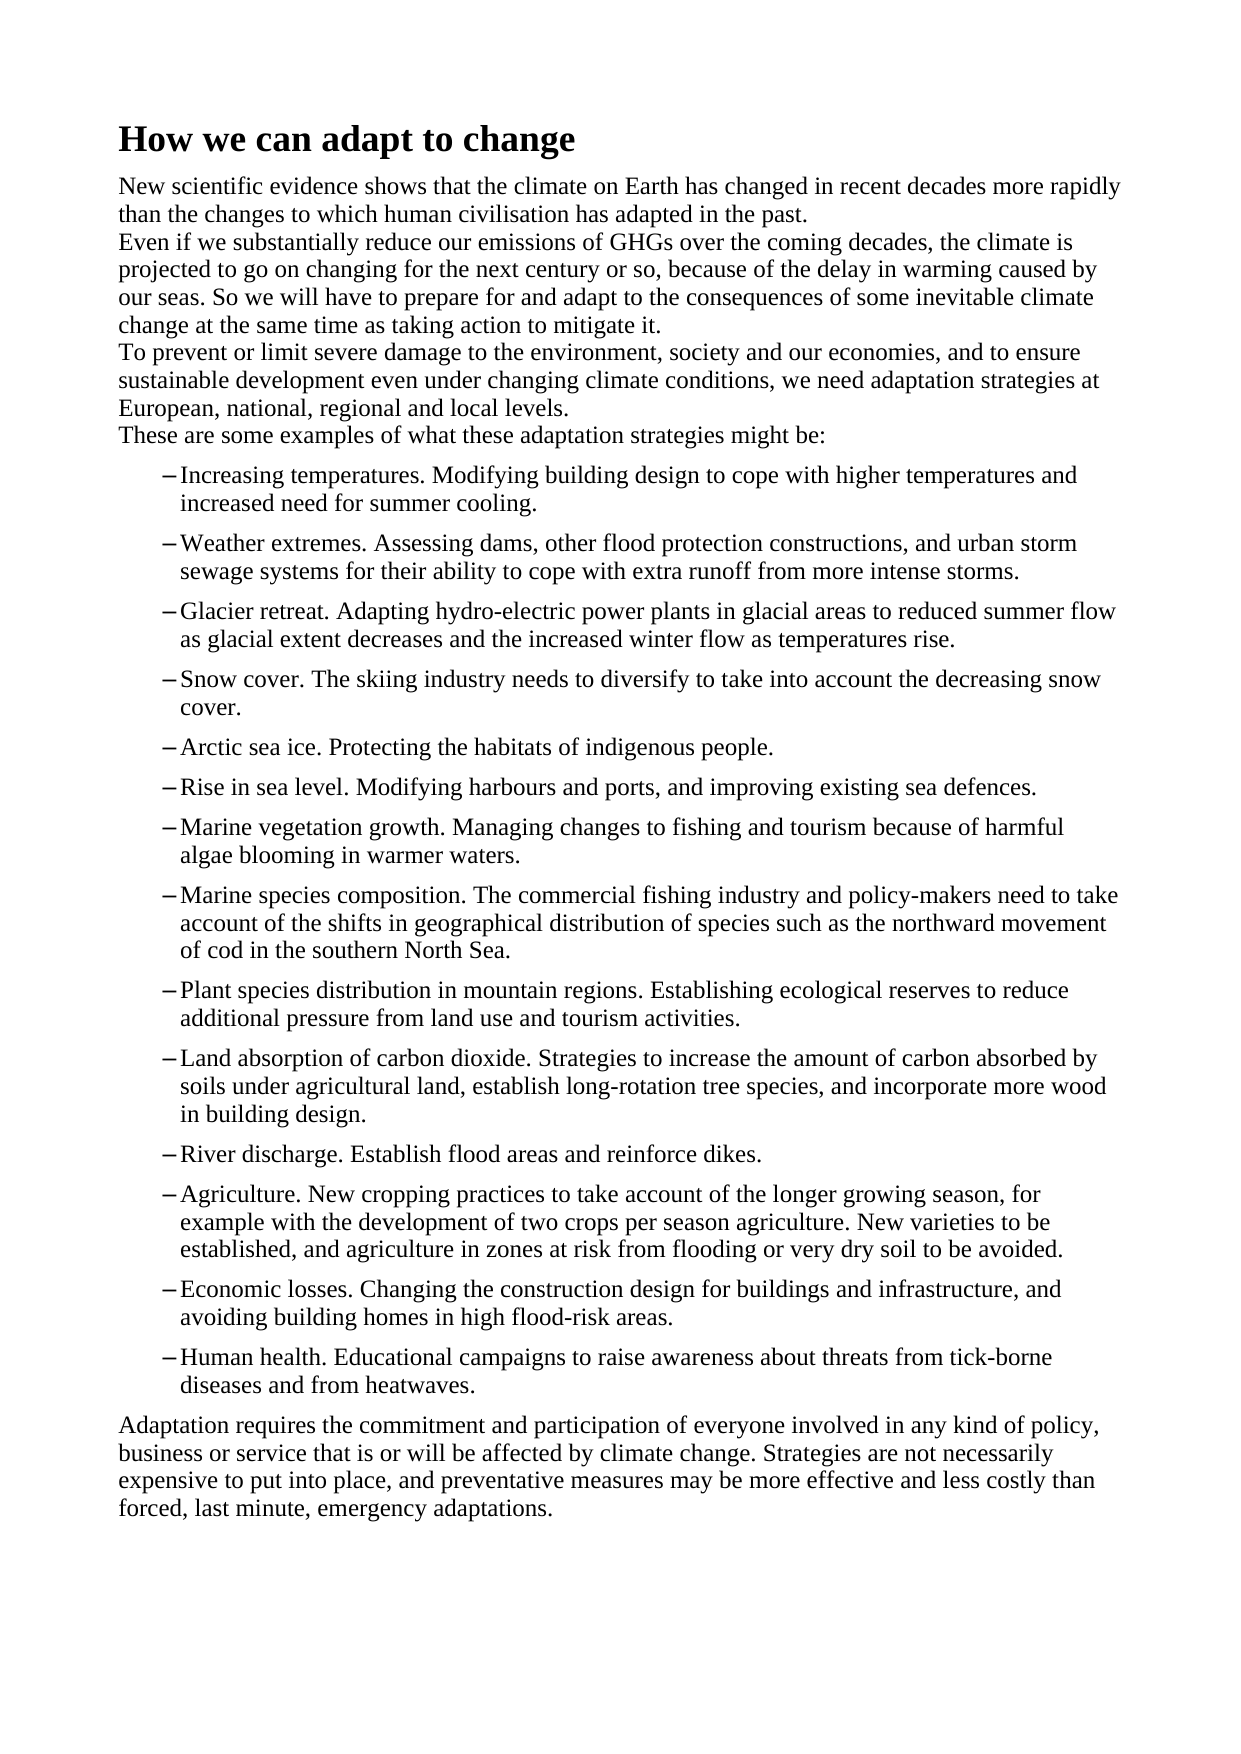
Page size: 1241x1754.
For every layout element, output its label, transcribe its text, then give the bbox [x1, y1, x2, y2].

list River discharge. Establish flood areas and reinforce dikes. [162, 1140, 1122, 1167]
list Marine vegetation growth. Managing changes to fishing and tourism because of harmful algae blooming in warmer waters. [162, 813, 1122, 868]
list Glacier retreat. Adapting hydro-electric power plants in glacial areas to reduced summer flow as glacial extent decreases and the increased winter flow as temperatures rise. [162, 597, 1122, 653]
list Snow cover. The skiing industry needs to diversify to take into account the decreasing snow cover. [162, 665, 1122, 721]
text New scientific evidence shows that the climate on Earth has changed in recent decades more rapidly than the changes to which human civilisation has adapted in the past. Even if we substantially reduce our emissions of GHGs over the coming decades, the climate is projected to go on changing for the next century or so, because of the delay in warming caused by our seas. So we will have to prepare for and adapt to the consequences of some inevitable climate change at the same time as taking action to mitigate it. To prevent or limit severe damage to the environment, society and our economies, and to ensure sustainable development even under changing climate conditions, we need adaptation strategies at European, national, regional and local levels. These are some examples of what these adaptation strategies might be: [118, 172, 1122, 449]
list Rise in sea level. Modifying harbours and ports, and improving existing sea defences. [162, 773, 1122, 801]
text Adaptation requires the commitment and participation of everyone involved in any kind of policy, business or service that is or will be affected by climate change. Strategies are not necessarily expensive to put into place, and preventative measures may be more effective and less costly than forced, last minute, emergency adaptations. [118, 1411, 1122, 1522]
list Increasing temperatures. Modifying building design to cope with higher temperatures and increased need for summer cooling. [162, 462, 1122, 517]
list Agriculture. New cropping practices to take account of the longer growing season, for example with the development of two crops per season agriculture. New varieties to be established, and agriculture in zones at risk from flooding or very dry soil to be avoided. [162, 1180, 1122, 1263]
list Human health. Educational campaigns to raise awareness about threats from tick-borne diseases and from heatwaves. [162, 1343, 1122, 1399]
list Weather extremes. Assessing dams, other flood protection constructions, and urban storm sewage systems for their ability to cope with extra runoff from more intense storms. [162, 529, 1122, 585]
list Economic losses. Changing the construction design for buildings and infrastructure, and avoiding building homes in high flood-risk areas. [162, 1275, 1122, 1331]
subtitle How we can adapt to change [118, 118, 1122, 160]
list Marine species composition. The commercial fishing industry and policy-makers need to take account of the shifts in geographical distribution of species such as the northward movement of cod in the southern North Sea. [162, 881, 1122, 964]
list Plant species distribution in mountain regions. Establishing ecological reserves to reduce additional pressure from land use and tourism activities. [162, 976, 1122, 1032]
list Land absorption of carbon dioxide. Strategies to increase the amount of carbon absorbed by soils under agricultural land, establish long-rotation tree species, and incorporate more wood in building design. [162, 1044, 1122, 1127]
list Arctic sea ice. Protecting the habitats of indigenous people. [162, 733, 1122, 761]
